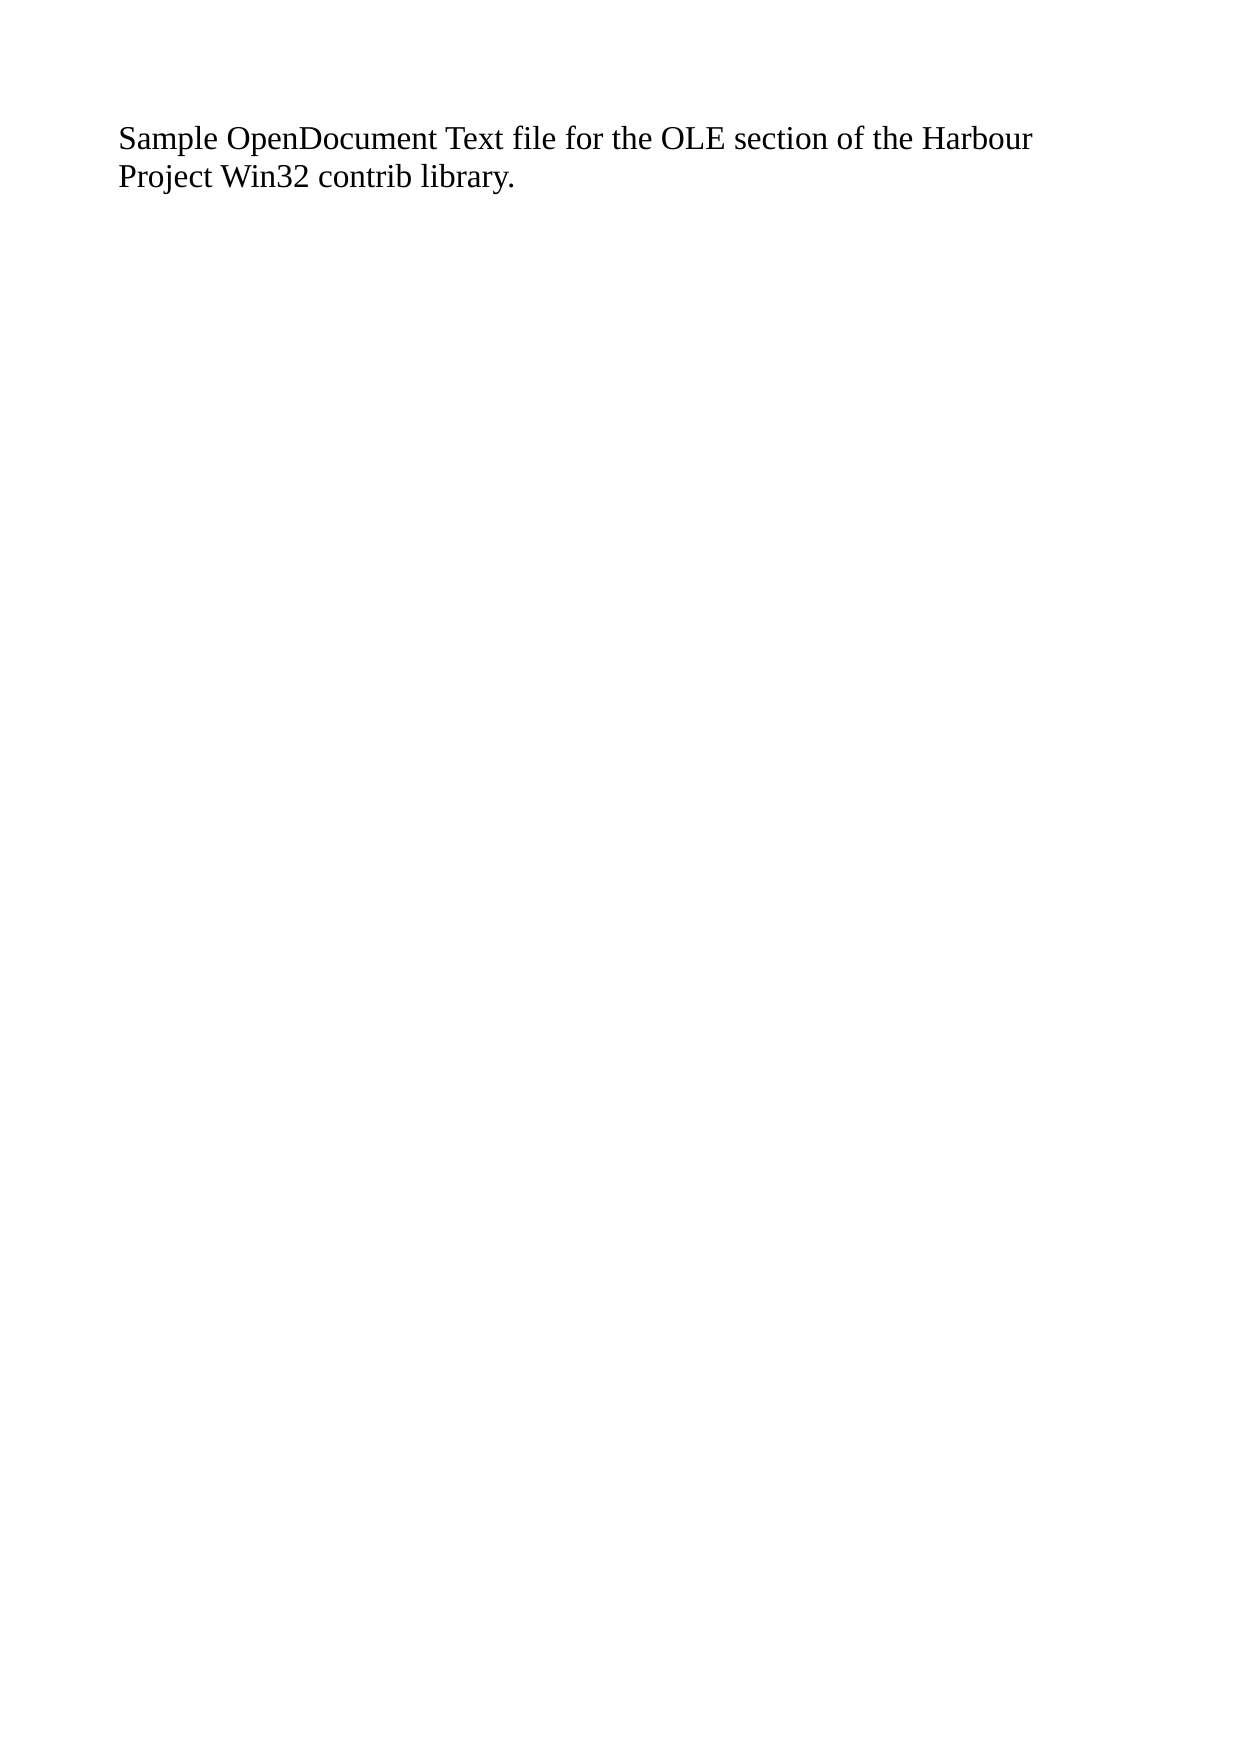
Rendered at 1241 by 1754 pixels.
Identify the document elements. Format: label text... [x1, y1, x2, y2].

text Sample OpenDocument Text file for the OLE section of the Harbour Project Win32 contrib library. [118, 118, 1122, 195]
